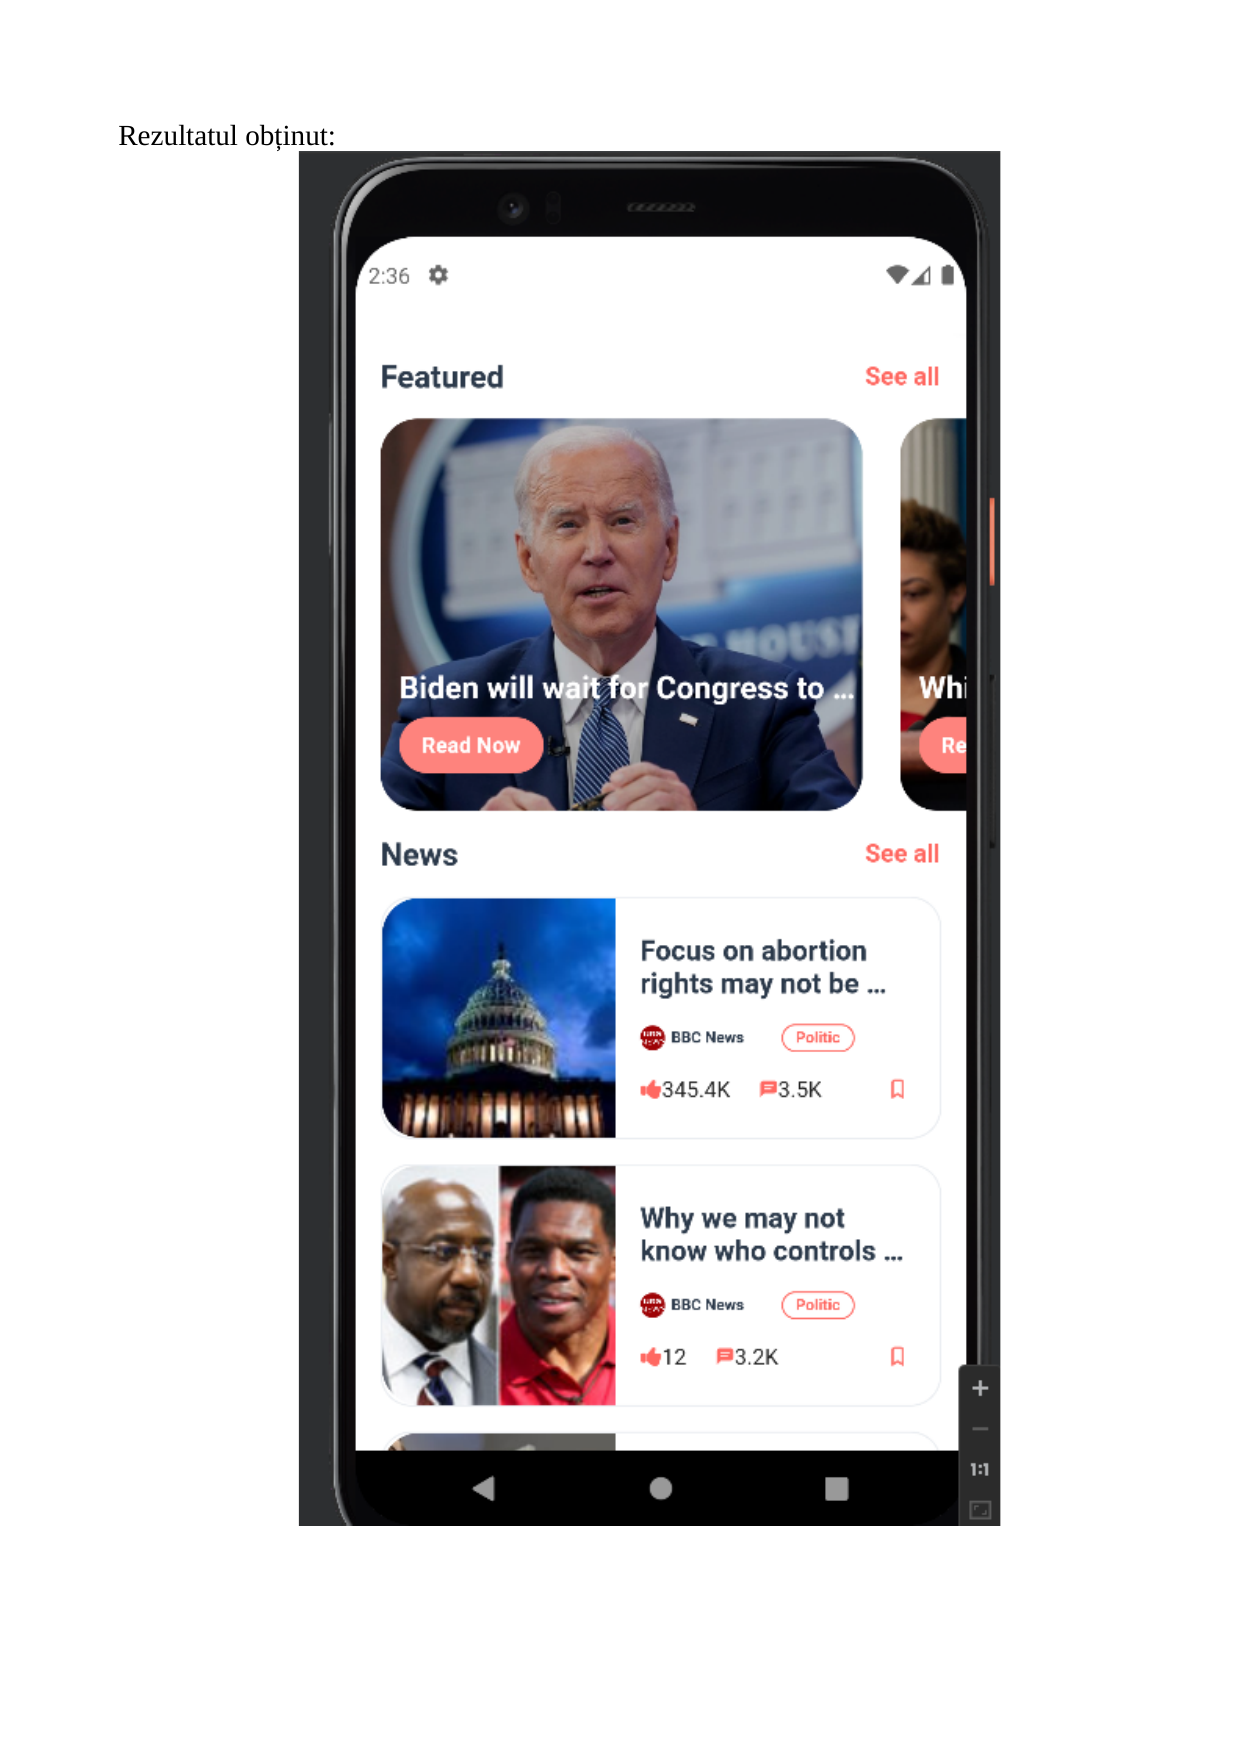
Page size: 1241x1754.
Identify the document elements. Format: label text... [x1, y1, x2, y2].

text Rezultatul obținut: [118, 118, 1181, 152]
picture [298, 151, 1001, 1526]
